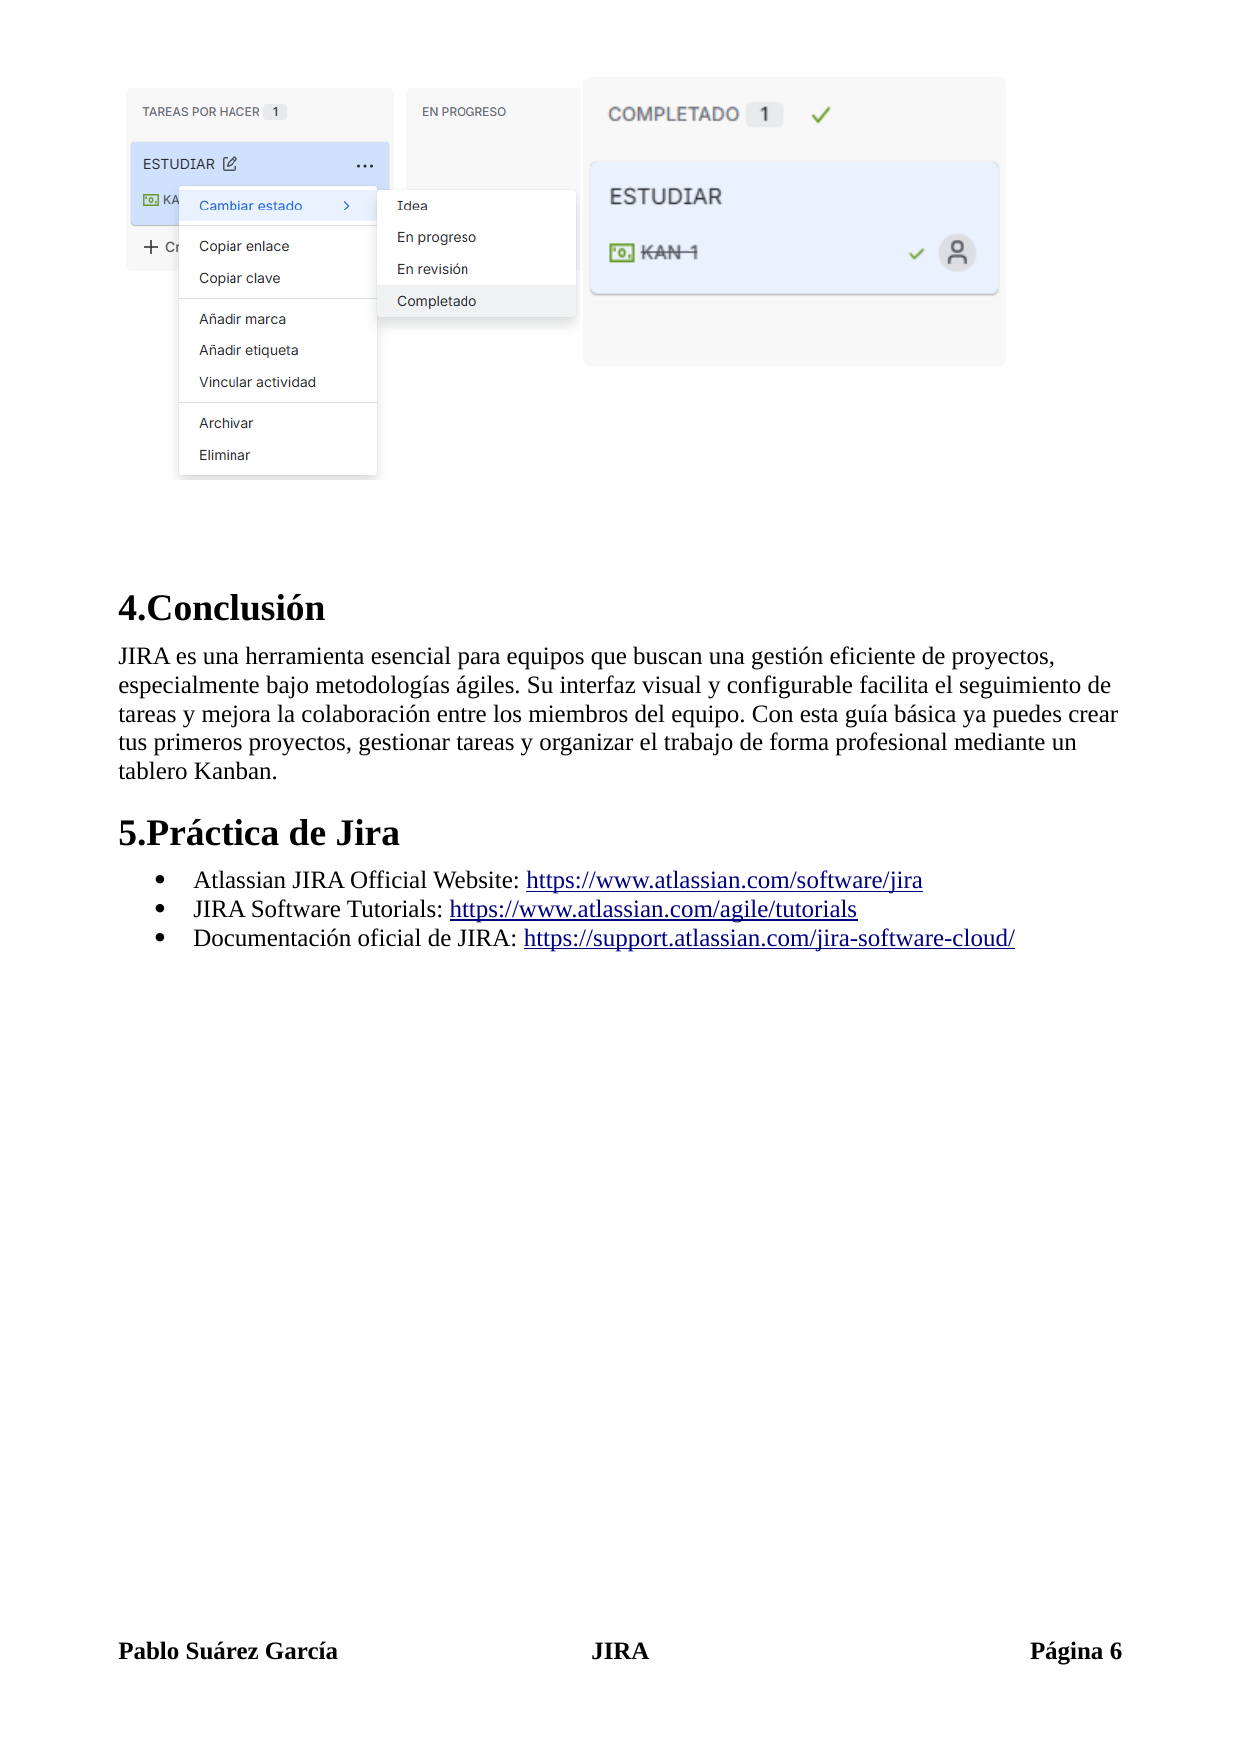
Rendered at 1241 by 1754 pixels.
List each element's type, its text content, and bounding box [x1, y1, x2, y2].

list JIRA Software Tutorials: https://www.atlassian.com/agile/tutorials [156, 894, 1122, 923]
text JIRA es una herramienta esencial para equipos que buscan una gestión eficiente de proyectos, especialmente bajo metodologías ágiles. Su interfaz visual y configurable facilita el seguimiento de tareas y mejora la colaboración entre los miembros del equipo. Con esta guía básica ya puedes crear tus primeros proyectos, gestionar tareas y organizar el trabajo de forma profesional mediante un tablero Kanban. [118, 641, 1122, 785]
subtitle 4.Conclusión [118, 586, 1122, 629]
list Atlassian JIRA Official Website: https://www.atlassian.com/software/jira [156, 866, 1122, 894]
list Documentación oficial de JIRA: https://support.atlassian.com/jira-software-cloud/ [156, 923, 1122, 952]
subtitle 5.Práctica de Jira [118, 810, 1122, 853]
